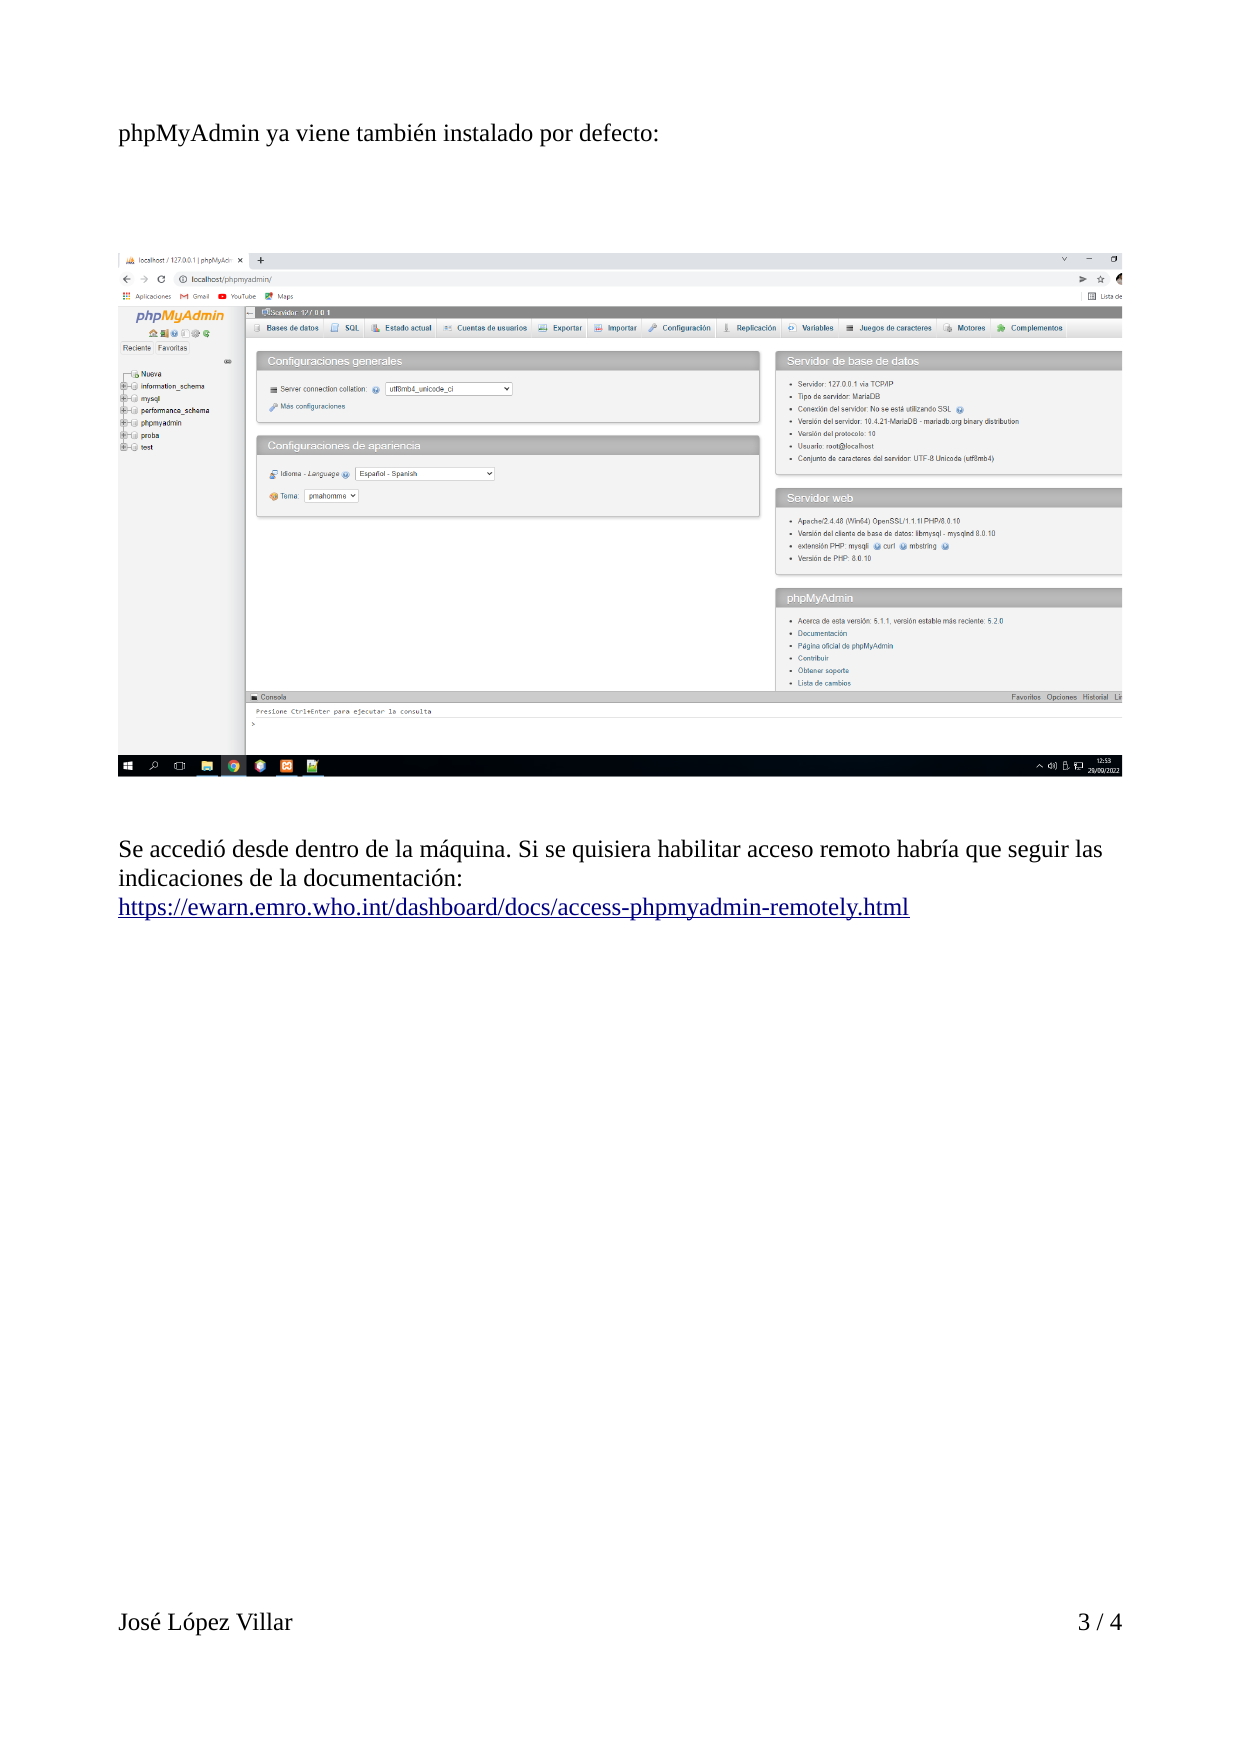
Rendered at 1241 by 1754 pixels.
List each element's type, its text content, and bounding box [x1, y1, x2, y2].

text phpMyAdmin ya viene también instalado por defecto: [118, 118, 1122, 147]
text Se accedió desde dentro de la máquina. Si se quisiera habilitar acceso remoto habría que seguir las indicaciones de la documentación: [118, 834, 1122, 892]
picture [118, 253, 1123, 777]
text https://ewarn.emro.who.int/dashboard/docs/access-phpmyadmin-remotely.html [118, 892, 1122, 920]
